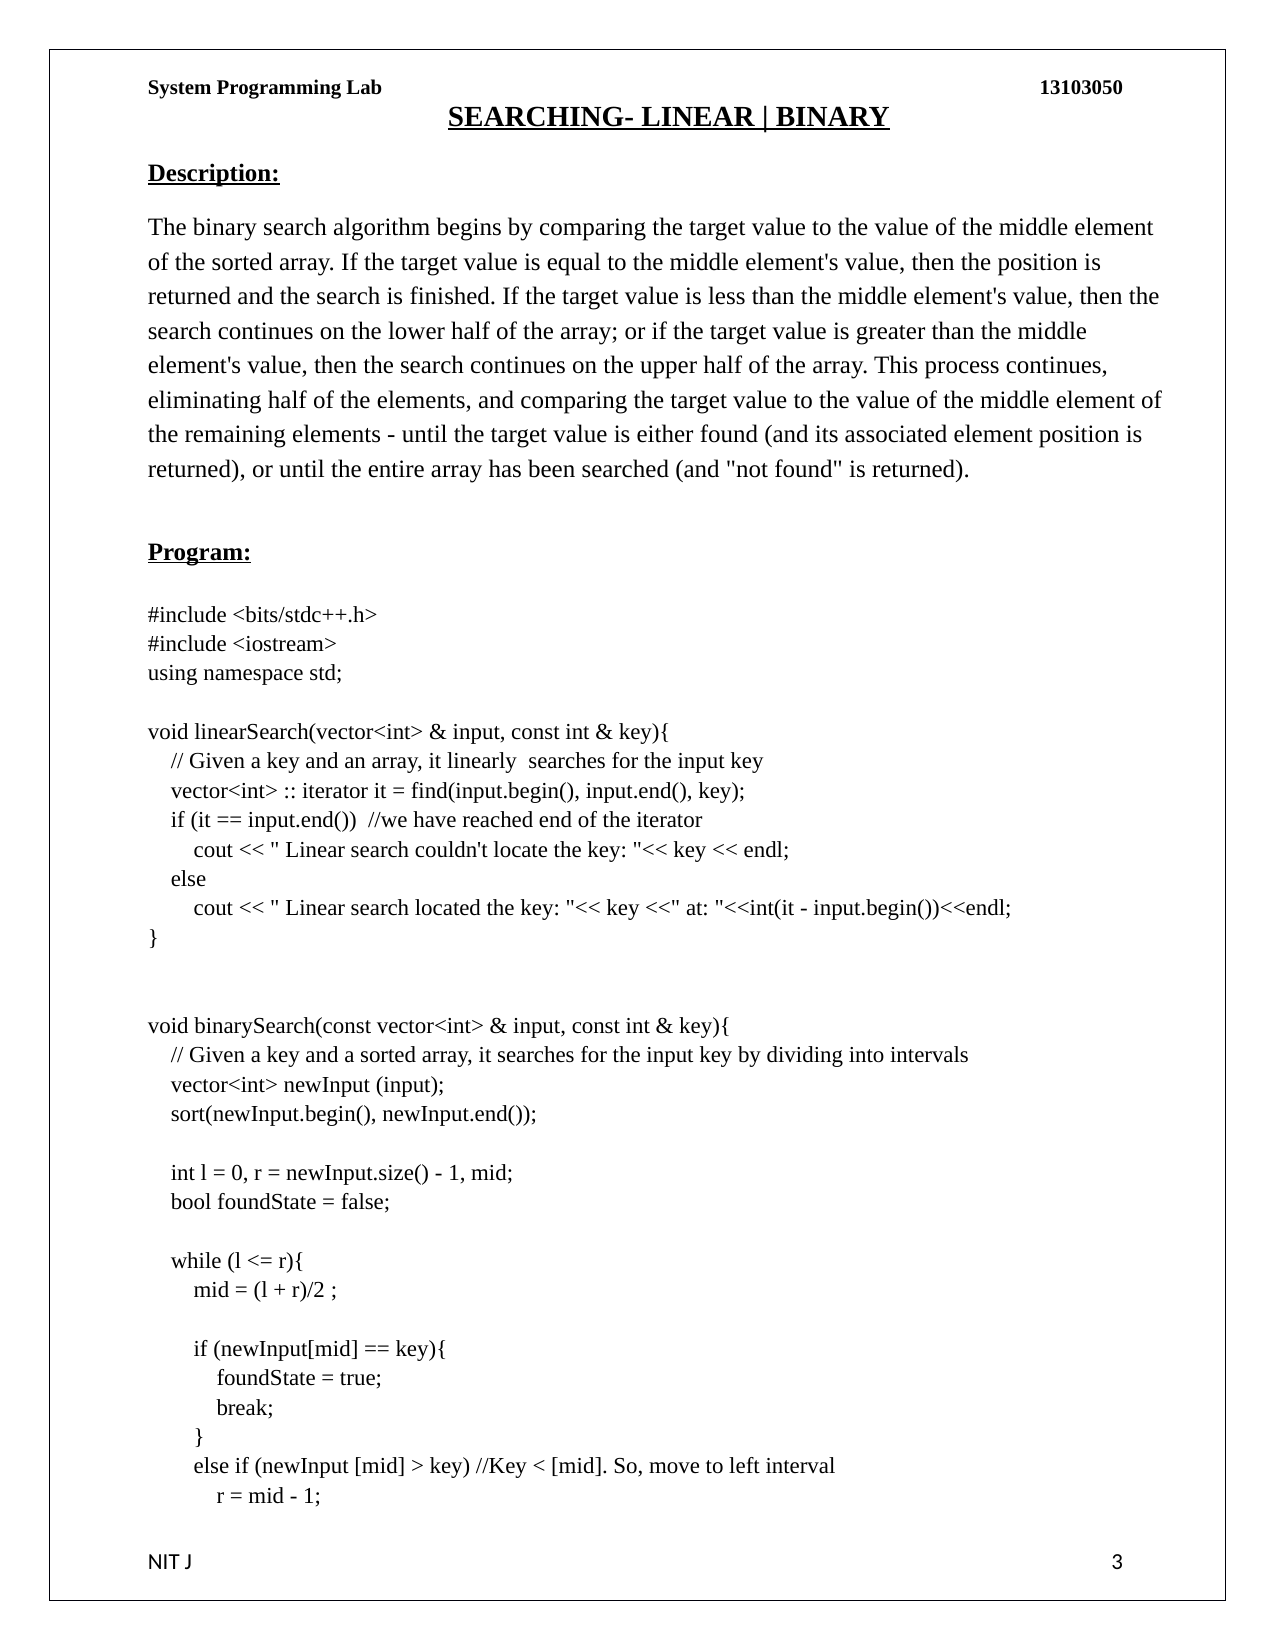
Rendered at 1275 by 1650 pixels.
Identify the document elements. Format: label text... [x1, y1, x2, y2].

text #include <bits/stdc++.h> [148, 601, 1169, 627]
text // Given a key and an array, it linearly searches for the input key [148, 747, 1169, 774]
text Description: [148, 158, 1169, 187]
text void linearSearch(vector<int> & input, const int & key){ [148, 718, 1169, 744]
text else [148, 865, 1169, 891]
text cout << " Linear search couldn't locate the key: "<< key << endl; [148, 836, 1169, 862]
text // Given a key and a sorted array, it searches for the input key by dividing into intervals [148, 1041, 1169, 1068]
text mid = (l + r)/2 ; [148, 1276, 1169, 1303]
text using namespace std; [148, 659, 1169, 686]
text else if (newInput [mid] > key) //Key < [mid]. So, move to left interval [148, 1452, 1169, 1479]
text while (l <= r){ [148, 1247, 1169, 1273]
text SEARCHING- LINEAR | BINARY [148, 99, 1169, 133]
text int l = 0, r = newInput.size() - 1, mid; [148, 1159, 1169, 1185]
text vector<int> newInput (input); [148, 1071, 1169, 1097]
text bool foundState = false; [148, 1188, 1169, 1214]
text } [148, 924, 1169, 950]
text if (newInput[mid] == key){ [148, 1335, 1169, 1361]
text #include <iostream> [148, 630, 1169, 656]
text void binarySearch(const vector<int> & input, const int & key){ [148, 1012, 1169, 1038]
text foundState = true; [148, 1364, 1169, 1391]
text vector<int> :: iterator it = find(input.begin(), input.end(), key); [148, 777, 1169, 803]
text Program: [148, 537, 1169, 566]
text cout << " Linear search located the key: "<< key <<" at: "<<int(it - input.begin())<<endl; [148, 894, 1169, 921]
text } [148, 1423, 1169, 1449]
text r = mid - 1; [148, 1482, 1169, 1508]
text The binary search algorithm begins by comparing the target value to the value of the middle element of the sorted array. If the target value is equal to the middle element's value, then the position is returned and the search is finished. If the target value is less than the middle element's value, then the search continues on the lower half of the array; or if the target value is greater than the middle element's value, then the search continues on the upper half of the array. This process continues, eliminating half of the elements, and comparing the target value to the value of the middle element of the remaining elements - until the target value is either found (and its associated element position is returned), or until the entire array has been searched (and "not found" is returned). [148, 212, 1169, 482]
text sort(newInput.begin(), newInput.end()); [148, 1100, 1169, 1126]
text break; [148, 1394, 1169, 1420]
text if (it == input.end()) //we have reached end of the iterator [148, 806, 1169, 833]
